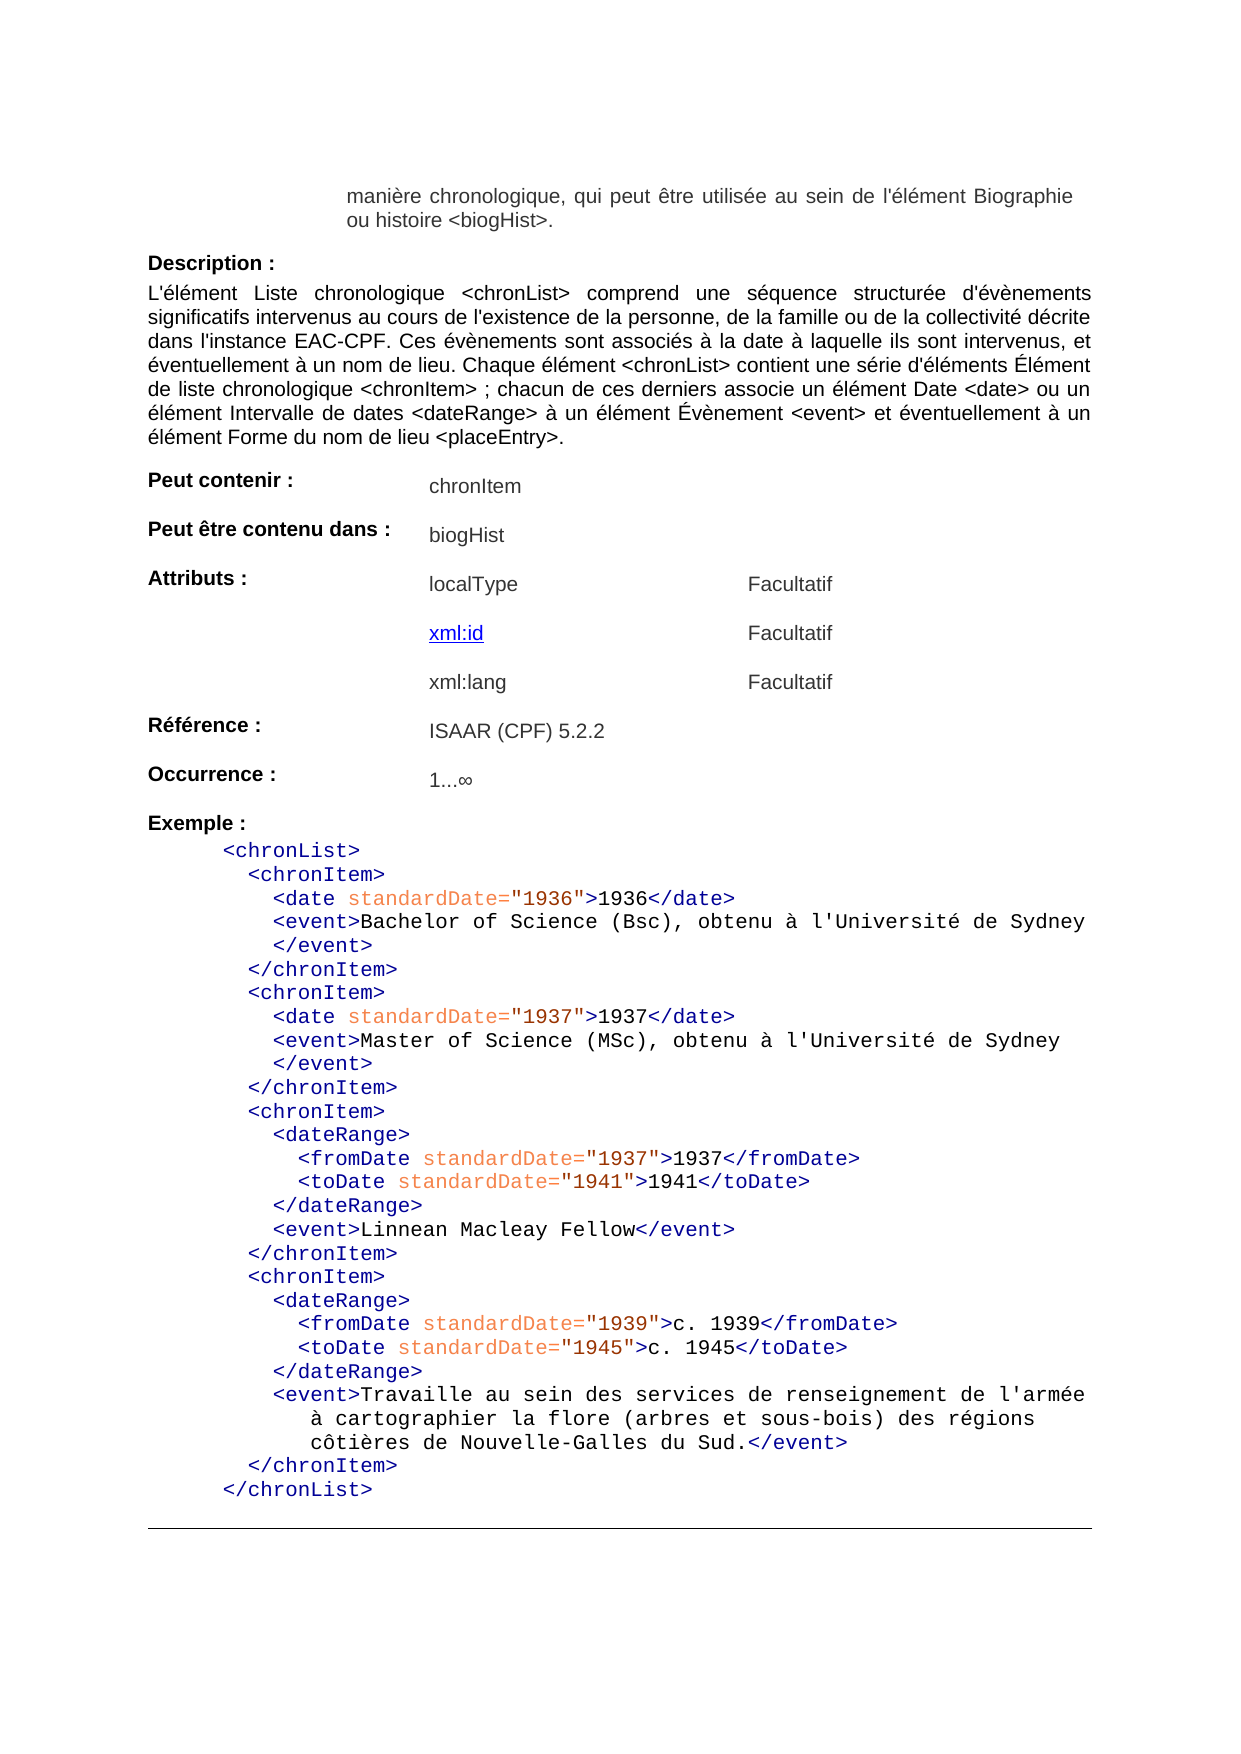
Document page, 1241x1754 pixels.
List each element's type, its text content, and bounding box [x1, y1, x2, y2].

table_cell localType [429, 559, 748, 608]
table_cell xml:lang [429, 657, 748, 706]
table_cell biogHist [429, 510, 1085, 559]
table_cell Facultatif [748, 559, 1085, 608]
table_cell Peut être contenu dans : [148, 510, 429, 559]
text Exemple : [148, 810, 1092, 834]
text L'élément Liste chronologique <chronList> comprend une séquence structurée d'évènements significatifs intervenus au cours de l'existence de la personne, de la famille ou de la collectivité décrite dans l'instance EAC-CPF. Ces évènements sont associés à la date à laquelle ils sont intervenus, et éventuellement à un nom de lieu. Chaque élément <chronList> contient une série d'éléments Élément de liste chronologique <chronItem> ; chacun de ces derniers associe un élément Date <date> ou un élément Intervalle de dates <dateRange> à un élément Évènement <event> et éventuellement à un élément Forme du nom de lieu <placeEntry>. [148, 281, 1092, 449]
table_header manière chronologique, qui peut être utilisée au sein de l'élément Biographie ou histoire <biogHist>. [335, 172, 1085, 245]
table_cell Facultatif [748, 657, 1085, 706]
table_header [136, 172, 335, 245]
text côtières de Nouvelle-Galles du Sud.</event> </chronItem> </chronList> [148, 1432, 1092, 1503]
table_cell [148, 657, 429, 706]
table_cell 1...∞ [429, 755, 1085, 804]
table_cell xml:id [429, 608, 748, 657]
text <chronList> <chronItem> <date standardDate="1936">1936</date> <event>Bachelor of Science (Bsc), obtenu à l'Université de Sydney [148, 841, 1092, 935]
table_cell [148, 608, 429, 657]
table_cell Occurrence : [148, 755, 429, 804]
table_cell Attributs : [148, 559, 429, 608]
table_header Peut contenir : [148, 461, 429, 510]
table_cell ISAAR (CPF) 5.2.2 [429, 706, 1085, 755]
text Description : [148, 251, 1092, 275]
table_cell Facultatif [748, 608, 1085, 657]
text </event> </chronItem> <chronItem> <date standardDate="1937">1937</date> <event>Master of Science (MSc), obtenu à l'Université de Sydney [148, 935, 1092, 1053]
table_cell Référence : [148, 706, 429, 755]
text à cartographier la flore (arbres et sous-bois) des régions [148, 1408, 1092, 1432]
table_header chronItem [429, 461, 1085, 510]
text </event> </chronItem> <chronItem> <dateRange> <fromDate standardDate="1937">1937</fromDate> <toDate standardDate="1941">1941</toDate> </dateRange> <event>Linnean Macleay Fellow</event> </chronItem> <chronItem> <dateRange> <fromDate standardDate="1939">c. 1939</fromDate> <toDate standardDate="1945">c. 1945</toDate> </dateRange> <event>Travaille au sein des services de renseignement de l'armée [148, 1053, 1092, 1408]
